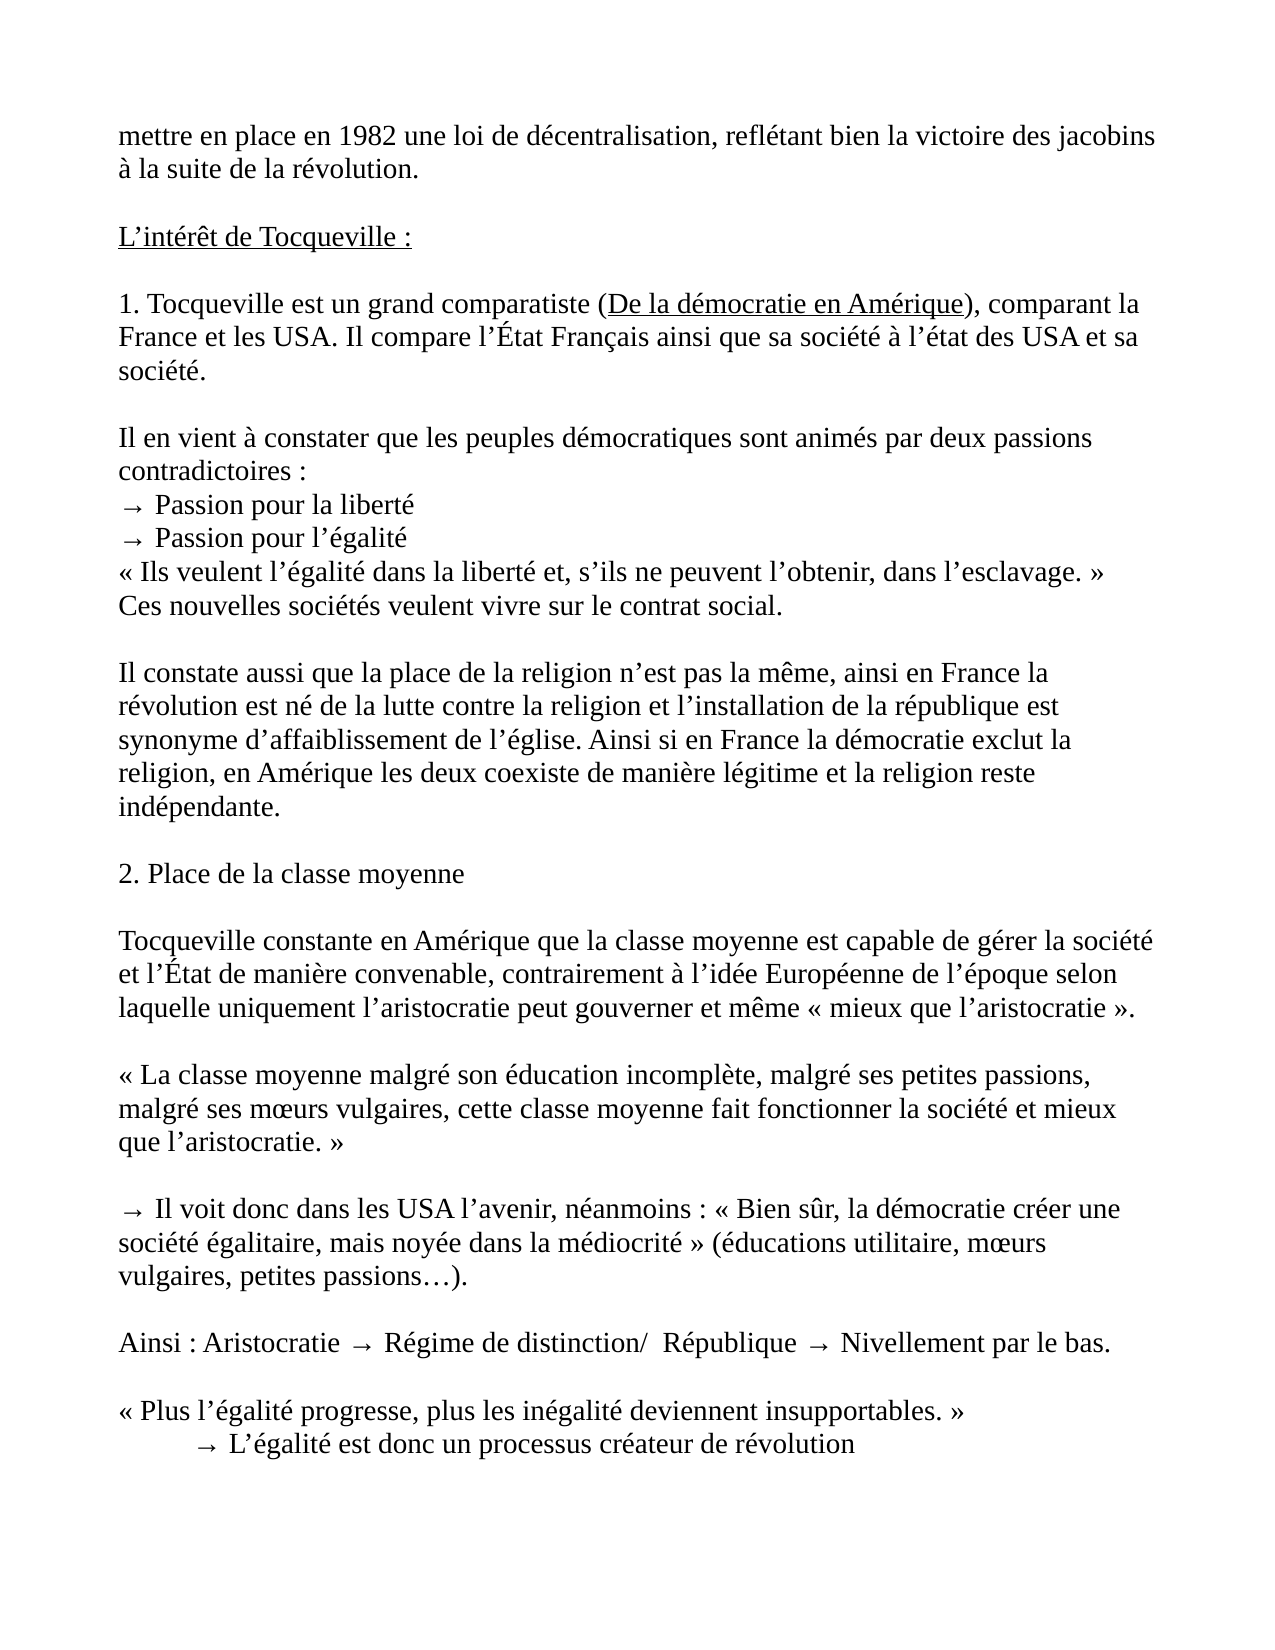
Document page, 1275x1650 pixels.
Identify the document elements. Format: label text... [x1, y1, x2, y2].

text → L’égalité est donc un processus créateur de révolution [118, 1426, 1157, 1460]
text 2. Place de la classe moyenne [118, 856, 1157, 889]
text Il constate aussi que la place de la religion n’est pas la même, ainsi en France la révolution est né de la lutte contre la religion et l’installation de la république est synonyme d’affaiblissement de l’église. Ainsi si en France la démocratie exclut la religion, en Amérique les deux coexiste de manière légitime et la religion reste indépendante. [118, 655, 1157, 822]
text 1. Tocqueville est un grand comparatiste (De la démocratie en Amérique), comparant la France et les USA. Il compare l’État Français ainsi que sa société à l’état des USA et sa société. [118, 286, 1157, 386]
text « Plus l’égalité progresse, plus les inégalité deviennent insupportables. » [118, 1393, 1157, 1426]
text « Ils veulent l’égalité dans la liberté et, s’ils ne peuvent l’obtenir, dans l’esclavage. » [118, 554, 1157, 588]
text Ces nouvelles sociétés veulent vivre sur le contrat social. [118, 588, 1157, 621]
text L’intérêt de Tocqueville : [118, 219, 1157, 252]
text Il en vient à constater que les peuples démocratiques sont animés par deux passions contradictoires : [118, 420, 1157, 487]
text Ainsi : Aristocratie → Régime de distinction/ République → Nivellement par le bas. [118, 1326, 1157, 1359]
text → Passion pour la liberté [118, 487, 1157, 521]
text mettre en place en 1982 une loi de décentralisation, reflétant bien la victoire des jacobins à la suite de la révolution. [118, 118, 1157, 185]
text → Passion pour l’égalité [118, 521, 1157, 554]
text → Il voit donc dans les USA l’avenir, néanmoins : « Bien sûr, la démocratie créer une société égalitaire, mais noyée dans la médiocrité » (éducations utilitaire, mœurs vulgaires, petites passions…). [118, 1191, 1157, 1292]
text Tocqueville constante en Amérique que la classe moyenne est capable de gérer la société et l’État de manière convenable, contrairement à l’idée Européenne de l’époque selon laquelle uniquement l’aristocratie peut gouverner et même « mieux que l’aristocratie ». [118, 923, 1157, 1024]
text « La classe moyenne malgré son éducation incomplète, malgré ses petites passions, malgré ses mœurs vulgaires, cette classe moyenne fait fonctionner la société et mieux que l’aristocratie. » [118, 1057, 1157, 1158]
